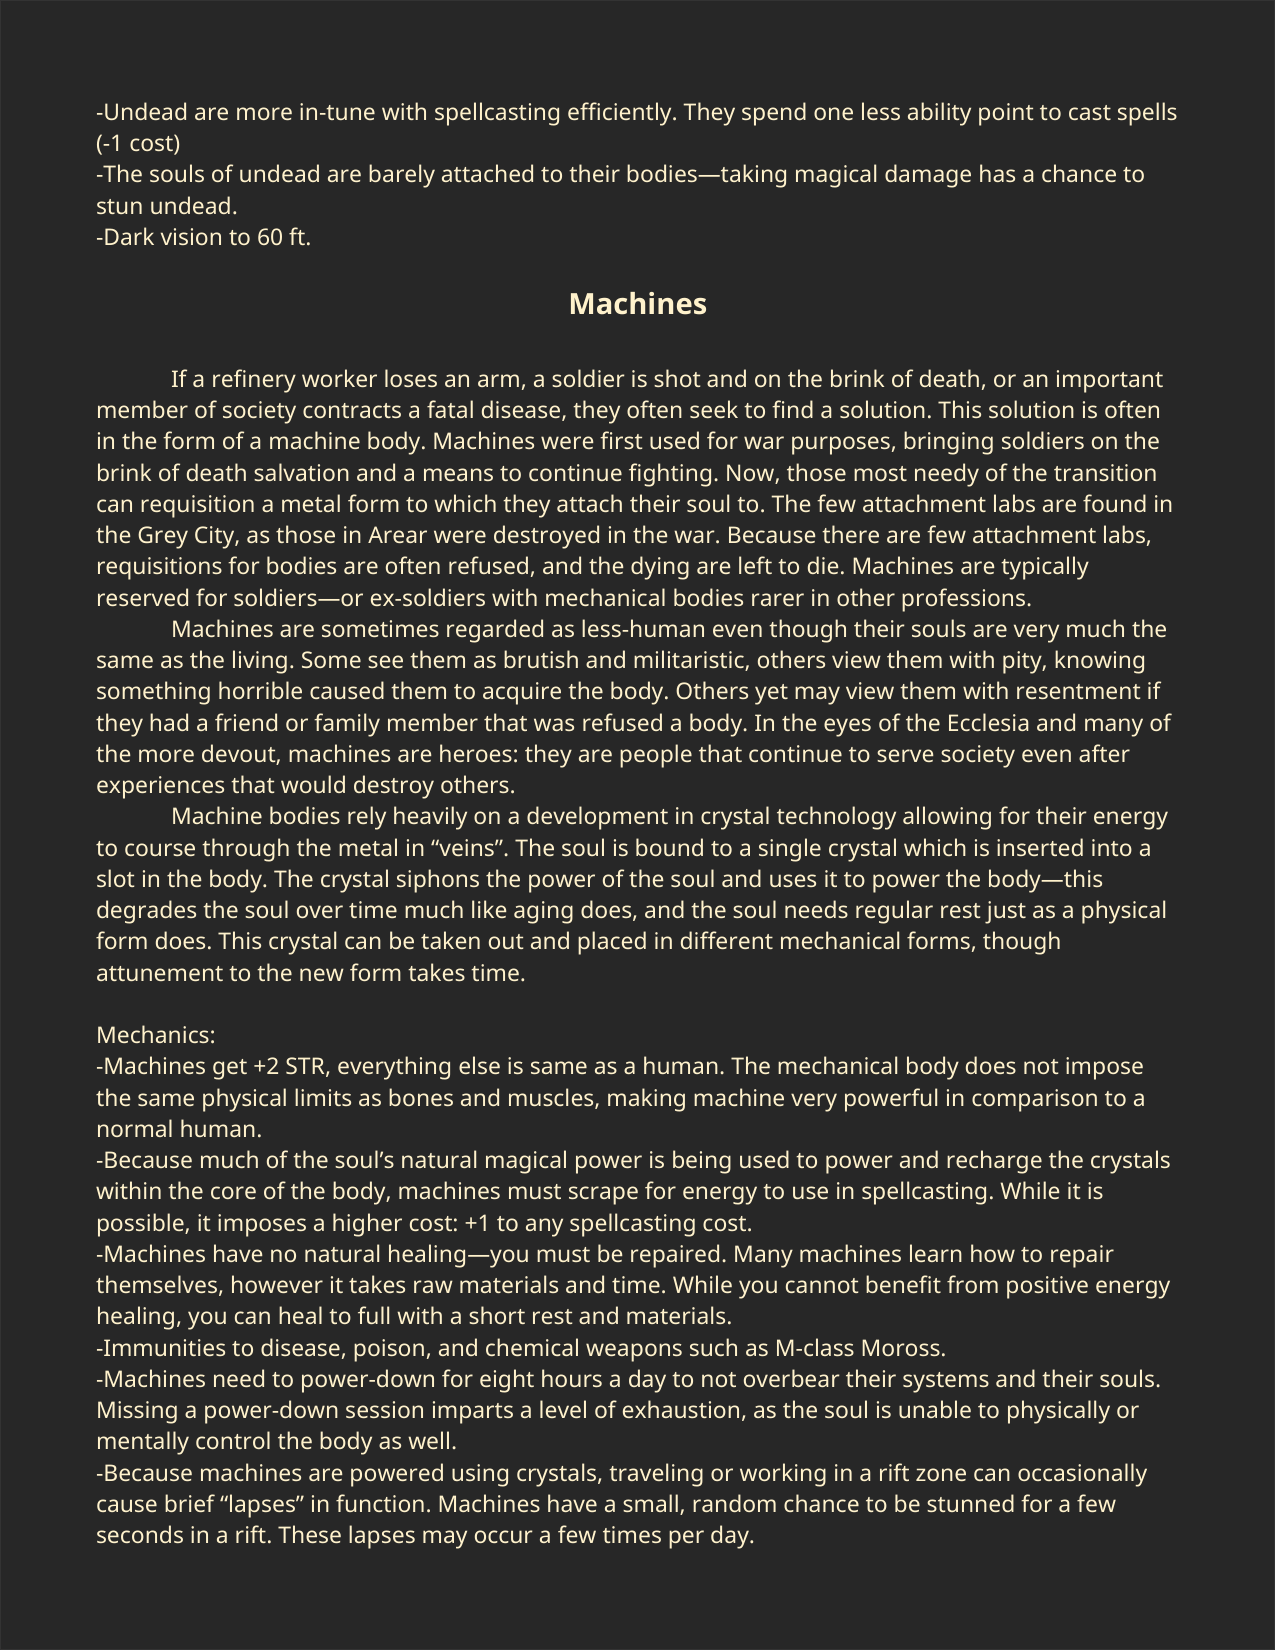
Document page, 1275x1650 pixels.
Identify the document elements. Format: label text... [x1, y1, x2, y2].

text -Dark vision to 60 ft. [96, 221, 1179, 252]
text -Because machines are powered using crystals, traveling or working in a rift zone can occasionally cause brief “lapses” in function. Machines have a small, random chance to be stunned for a few seconds in a rift. These lapses may occur a few times per day. [96, 1456, 1179, 1550]
text Machine bodies rely heavily on a development in crystal technology allowing for their energy to course through the metal in “veins”. The soul is bound to a single crystal which is inserted into a slot in the body. The crystal siphons the power of the soul and uses it to power the body—this degrades the soul over time much like aging does, and the soul needs regular rest just as a physical form does. This crystal can be taken out and placed in different mechanical forms, though attunement to the new form takes time. [96, 800, 1179, 988]
text Mechanics: [96, 1019, 1179, 1050]
text If a refinery worker loses an arm, a soldier is shot and on the brink of death, or an important member of society contracts a fatal disease, they often seek to find a solution. This solution is often in the form of a machine body. Machines were first used for war purposes, bringing soldiers on the brink of death salvation and a means to continue fighting. Now, those most needy of the transition can requisition a metal form to which they attach their soul to. The few attachment labs are found in the Grey City, as those in Arear were destroyed in the war. Because there are few attachment labs, requisitions for bodies are often refused, and the dying are left to die. Machines are typically reserved for soldiers—or ex-soldiers with mechanical bodies rarer in other professions. [96, 363, 1179, 613]
text -Machines need to power-down for eight hours a day to not overbear their systems and their souls. Missing a power-down session imparts a level of exhaustion, as the soul is unable to physically or mentally control the body as well. [96, 1363, 1179, 1456]
text Machines are sometimes regarded as less-human even though their souls are very much the same as the living. Some see them as brutish and militaristic, others view them with pity, knowing something horrible caused them to acquire the body. Others yet may view them with resentment if they had a friend or family member that was refused a body. In the eyes of the Ecclesia and many of the more devout, machines are heroes: they are people that continue to serve society even after experiences that would destroy others. [96, 613, 1179, 800]
text -Machines have no natural healing—you must be repaired. Many machines learn how to repair themselves, however it takes raw materials and time. While you cannot benefit from positive energy healing, you can heal to full with a short rest and materials. [96, 1238, 1179, 1331]
text -Machines get +2 STR, everything else is same as a human. The mechanical body does not impose the same physical limits as bones and muscles, making machine very powerful in comparison to a normal human. [96, 1050, 1179, 1144]
text Machines [96, 283, 1179, 323]
text -Undead are more in-tune with spellcasting efficiently. They spend one less ability point to cast spells (-1 cost) [96, 96, 1179, 158]
text -Immunities to disease, poison, and chemical weapons such as M-class Moross. [96, 1331, 1179, 1363]
text -The souls of undead are barely attached to their bodies—taking magical damage has a chance to stun undead. [96, 158, 1179, 221]
text -Because much of the soul’s natural magical power is being used to power and recharge the crystals within the core of the body, machines must scrape for energy to use in spellcasting. While it is possible, it imposes a higher cost: +1 to any spellcasting cost. [96, 1144, 1179, 1238]
